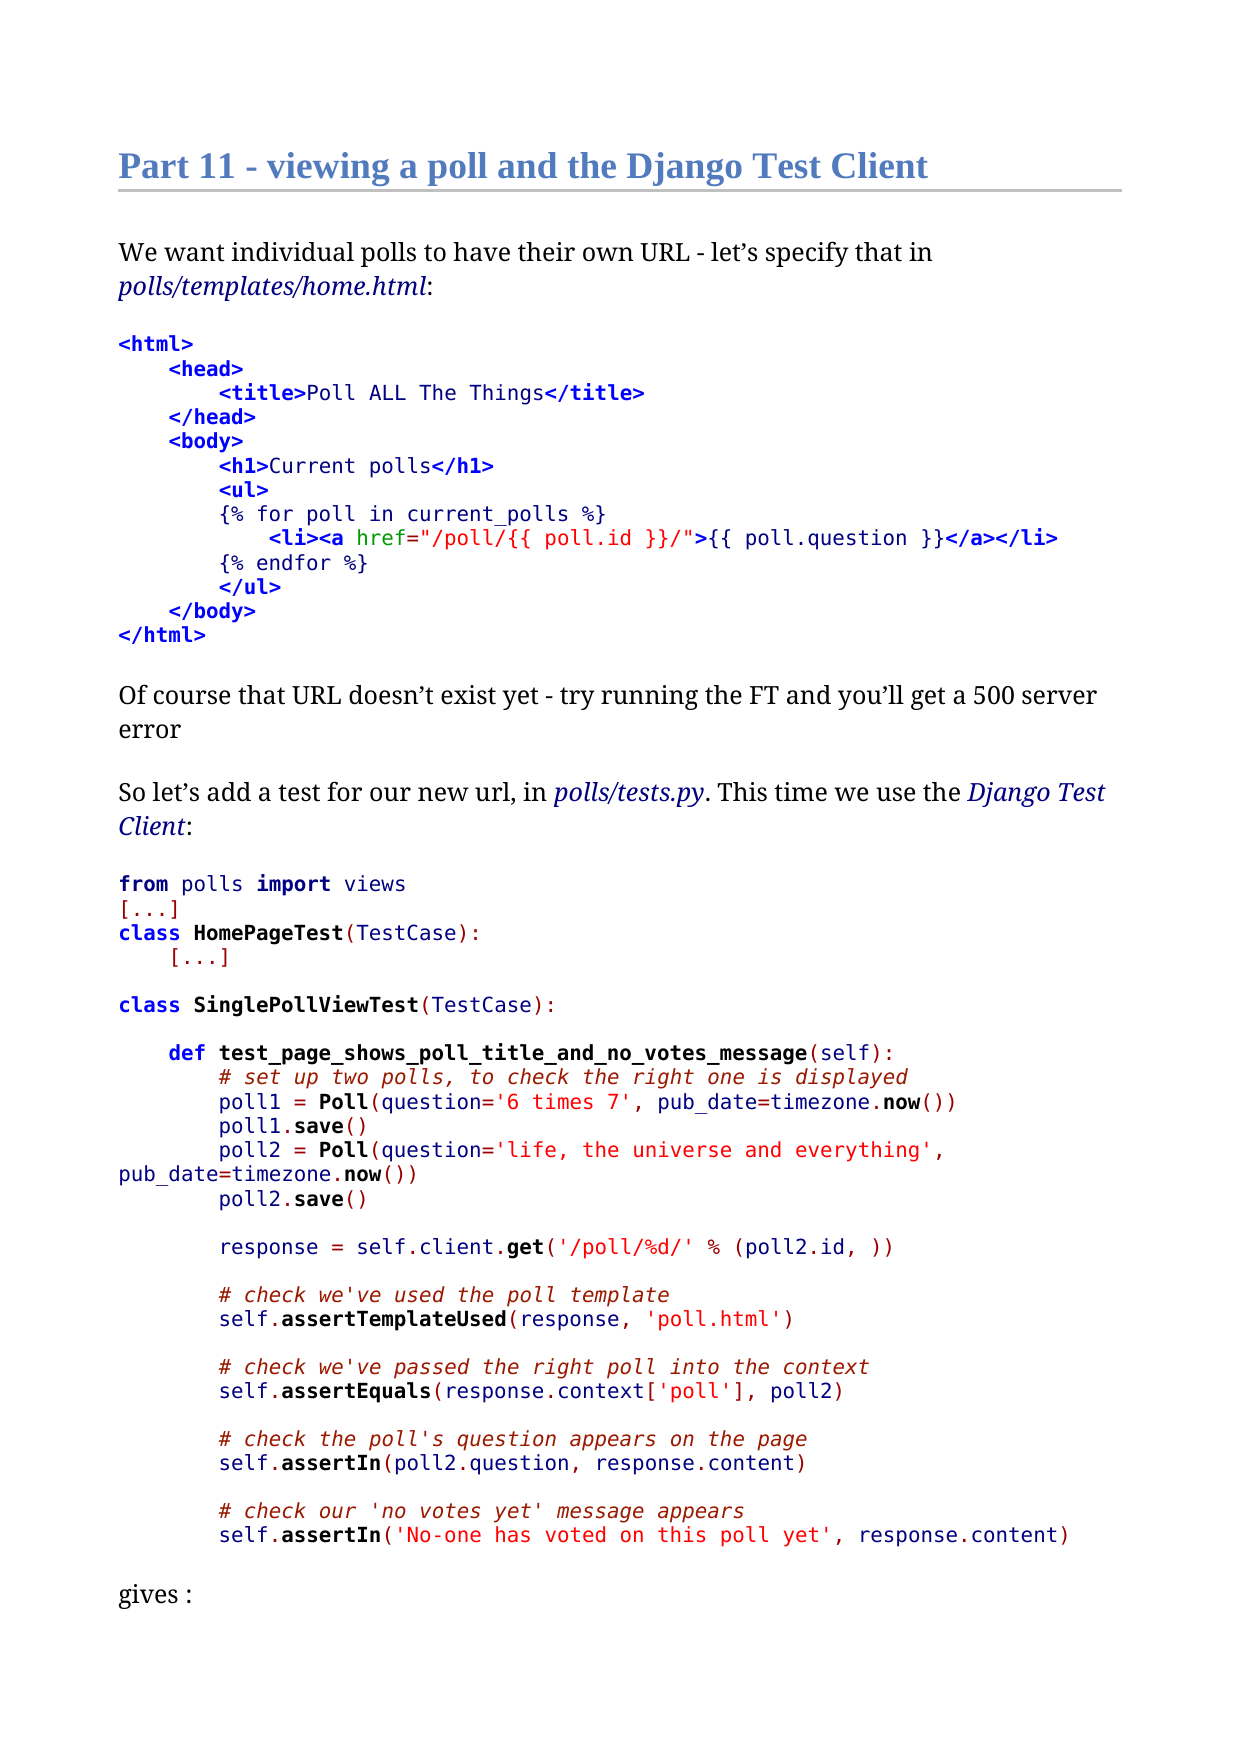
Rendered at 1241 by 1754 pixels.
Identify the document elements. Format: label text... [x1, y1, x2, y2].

text [...] [118, 897, 1122, 921]
text self.assertIn('No-one has voted on this poll yet', response.content) [118, 1523, 1122, 1548]
text from polls import views [118, 872, 1122, 897]
text {% endfor %} [118, 551, 1122, 575]
text <li><a href="/poll/{{ poll.id }}/">{{ poll.question }}</a></li> [118, 526, 1122, 551]
text poll1.save() [118, 1114, 1122, 1138]
text </html> [118, 623, 1122, 648]
text # check we've used the poll template [118, 1283, 1122, 1307]
text </body> [118, 599, 1122, 623]
text poll2 = Poll(question='life, the universe and everything', pub_date=timezone.now()) [118, 1138, 1122, 1187]
text # check we've passed the right poll into the context [118, 1355, 1122, 1379]
text <html> [118, 332, 1122, 357]
text <body> [118, 429, 1122, 454]
subtitle Part 11 - viewing a poll and the Django Test Client [118, 143, 1122, 189]
text # check the poll's question appears on the page [118, 1427, 1122, 1451]
text # check our 'no votes yet' message appears [118, 1499, 1122, 1523]
text {% for poll in current_polls %} [118, 502, 1122, 526]
text def test_page_shows_poll_title_and_no_votes_message(self): [118, 1041, 1122, 1065]
text class SinglePollViewTest(TestCase): [118, 993, 1122, 1017]
text class HomePageTest(TestCase): [118, 921, 1122, 945]
text poll1 = Poll(question='6 times 7', pub_date=timezone.now()) [118, 1090, 1122, 1114]
text response = self.client.get('/poll/%d/' % (poll2.id, )) [118, 1235, 1122, 1259]
text So let’s add a test for our new url, in polls/tests.py. This time we use the Django Test Client: [118, 775, 1122, 843]
text <title>Poll ALL The Things</title> [118, 381, 1122, 405]
text [...] [118, 945, 1122, 969]
text self.assertEquals(response.context['poll'], poll2) [118, 1379, 1122, 1403]
text <h1>Current polls</h1> [118, 454, 1122, 478]
text # set up two polls, to check the right one is displayed [118, 1065, 1122, 1090]
text <ul> [118, 478, 1122, 502]
text self.assertIn(poll2.question, response.content) [118, 1451, 1122, 1476]
text We want individual polls to have their own URL - let’s specify that in polls/templates/home.html: [118, 235, 1122, 303]
text </head> [118, 405, 1122, 429]
text gives : [118, 1577, 1122, 1611]
text <head> [118, 357, 1122, 381]
text poll2.save() [118, 1187, 1122, 1211]
text Of course that URL doesn’t exist yet - try running the FT and you’ll get a 500 server error [118, 677, 1122, 745]
text </ul> [118, 575, 1122, 599]
text self.assertTemplateUsed(response, 'poll.html') [118, 1307, 1122, 1331]
